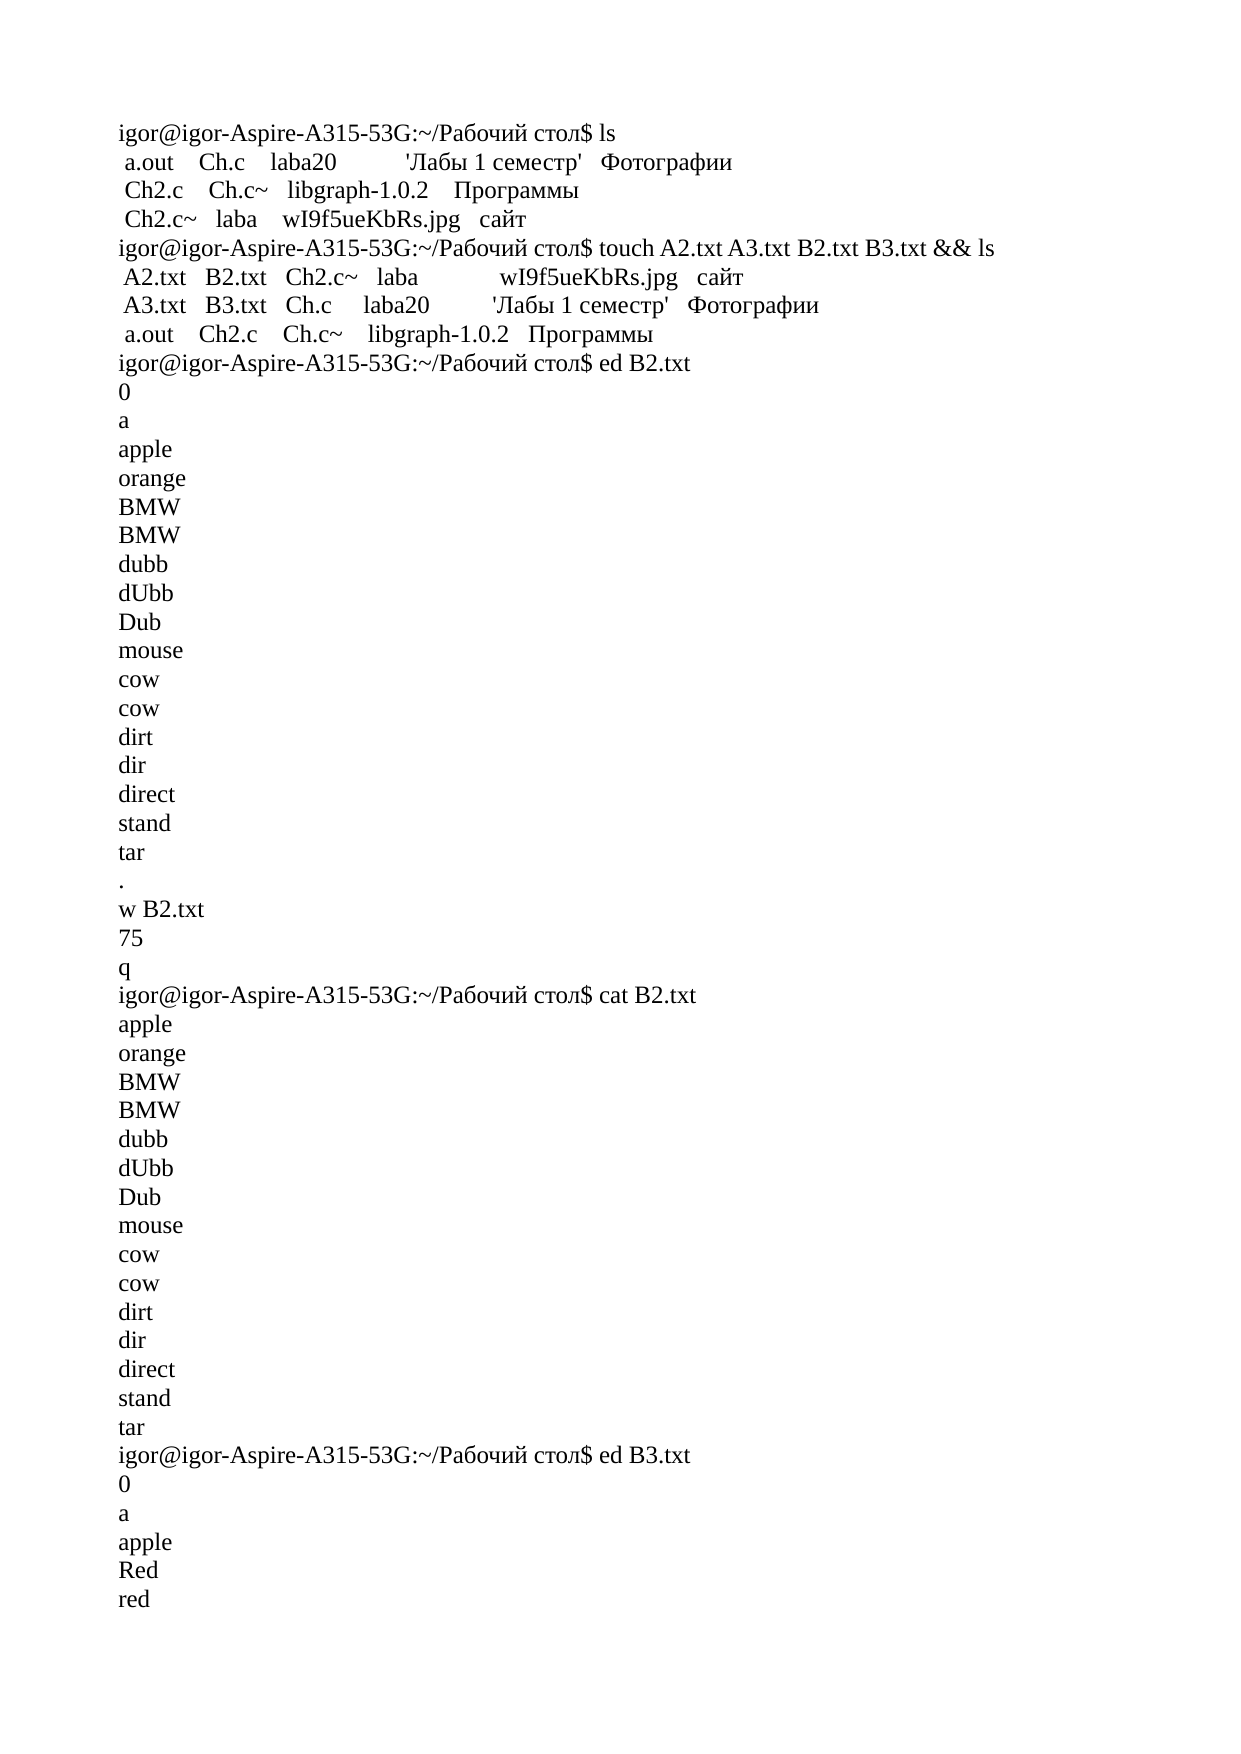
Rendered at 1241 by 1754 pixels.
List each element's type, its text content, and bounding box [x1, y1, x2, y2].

text . [118, 866, 1122, 894]
text cow [118, 693, 1122, 722]
text dubb [118, 549, 1122, 578]
text A2.txt B2.txt Ch2.c~ laba wI9f5ueKbRs.jpg сайт [118, 262, 1122, 291]
text apple [118, 1527, 1122, 1556]
text Dub [118, 607, 1122, 636]
text a.out Ch.c laba20 'Лабы 1 семестр' Фотографии [118, 147, 1122, 176]
text A3.txt B3.txt Ch.c laba20 'Лабы 1 семестр' Фотографии [118, 291, 1122, 319]
text tar [118, 837, 1122, 866]
text igor@igor-Aspire-A315-53G:~/Рабочий стол$ ed B2.txt [118, 348, 1122, 377]
text BMW [118, 521, 1122, 549]
text stand [118, 808, 1122, 837]
text igor@igor-Aspire-A315-53G:~/Рабочий стол$ cat B2.txt [118, 981, 1122, 1009]
text cow [118, 1239, 1122, 1268]
text apple [118, 1009, 1122, 1038]
text w B2.txt [118, 894, 1122, 923]
text a.out Ch2.c Ch.c~ libgraph-1.0.2 Программы [118, 319, 1122, 348]
text apple [118, 434, 1122, 463]
text dUbb [118, 578, 1122, 607]
text 0 [118, 1469, 1122, 1498]
text igor@igor-Aspire-A315-53G:~/Рабочий стол$ touch A2.txt A3.txt B2.txt B3.txt && ls [118, 233, 1122, 262]
text igor@igor-Aspire-A315-53G:~/Рабочий стол$ ls [118, 118, 1122, 147]
text dirt [118, 722, 1122, 751]
text a [118, 406, 1122, 434]
text BMW [118, 492, 1122, 521]
text mouse [118, 1211, 1122, 1239]
text dubb [118, 1124, 1122, 1153]
text cow [118, 664, 1122, 693]
text Ch2.c Ch.c~ libgraph-1.0.2 Программы [118, 176, 1122, 204]
text Red [118, 1556, 1122, 1584]
text a [118, 1498, 1122, 1527]
text dUbb [118, 1153, 1122, 1182]
text dirt [118, 1297, 1122, 1326]
text orange [118, 463, 1122, 492]
text 0 [118, 377, 1122, 406]
text dir [118, 751, 1122, 779]
text red [118, 1584, 1122, 1613]
text Dub [118, 1182, 1122, 1211]
text BMW [118, 1096, 1122, 1124]
text orange [118, 1038, 1122, 1067]
text stand [118, 1383, 1122, 1412]
text direct [118, 1354, 1122, 1383]
text cow [118, 1268, 1122, 1297]
text igor@igor-Aspire-A315-53G:~/Рабочий стол$ ed B3.txt [118, 1441, 1122, 1469]
text Ch2.c~ laba wI9f5ueKbRs.jpg сайт [118, 204, 1122, 233]
text 75 [118, 923, 1122, 952]
text mouse [118, 636, 1122, 664]
text tar [118, 1412, 1122, 1441]
text q [118, 952, 1122, 981]
text BMW [118, 1067, 1122, 1096]
text direct [118, 779, 1122, 808]
text dir [118, 1326, 1122, 1354]
